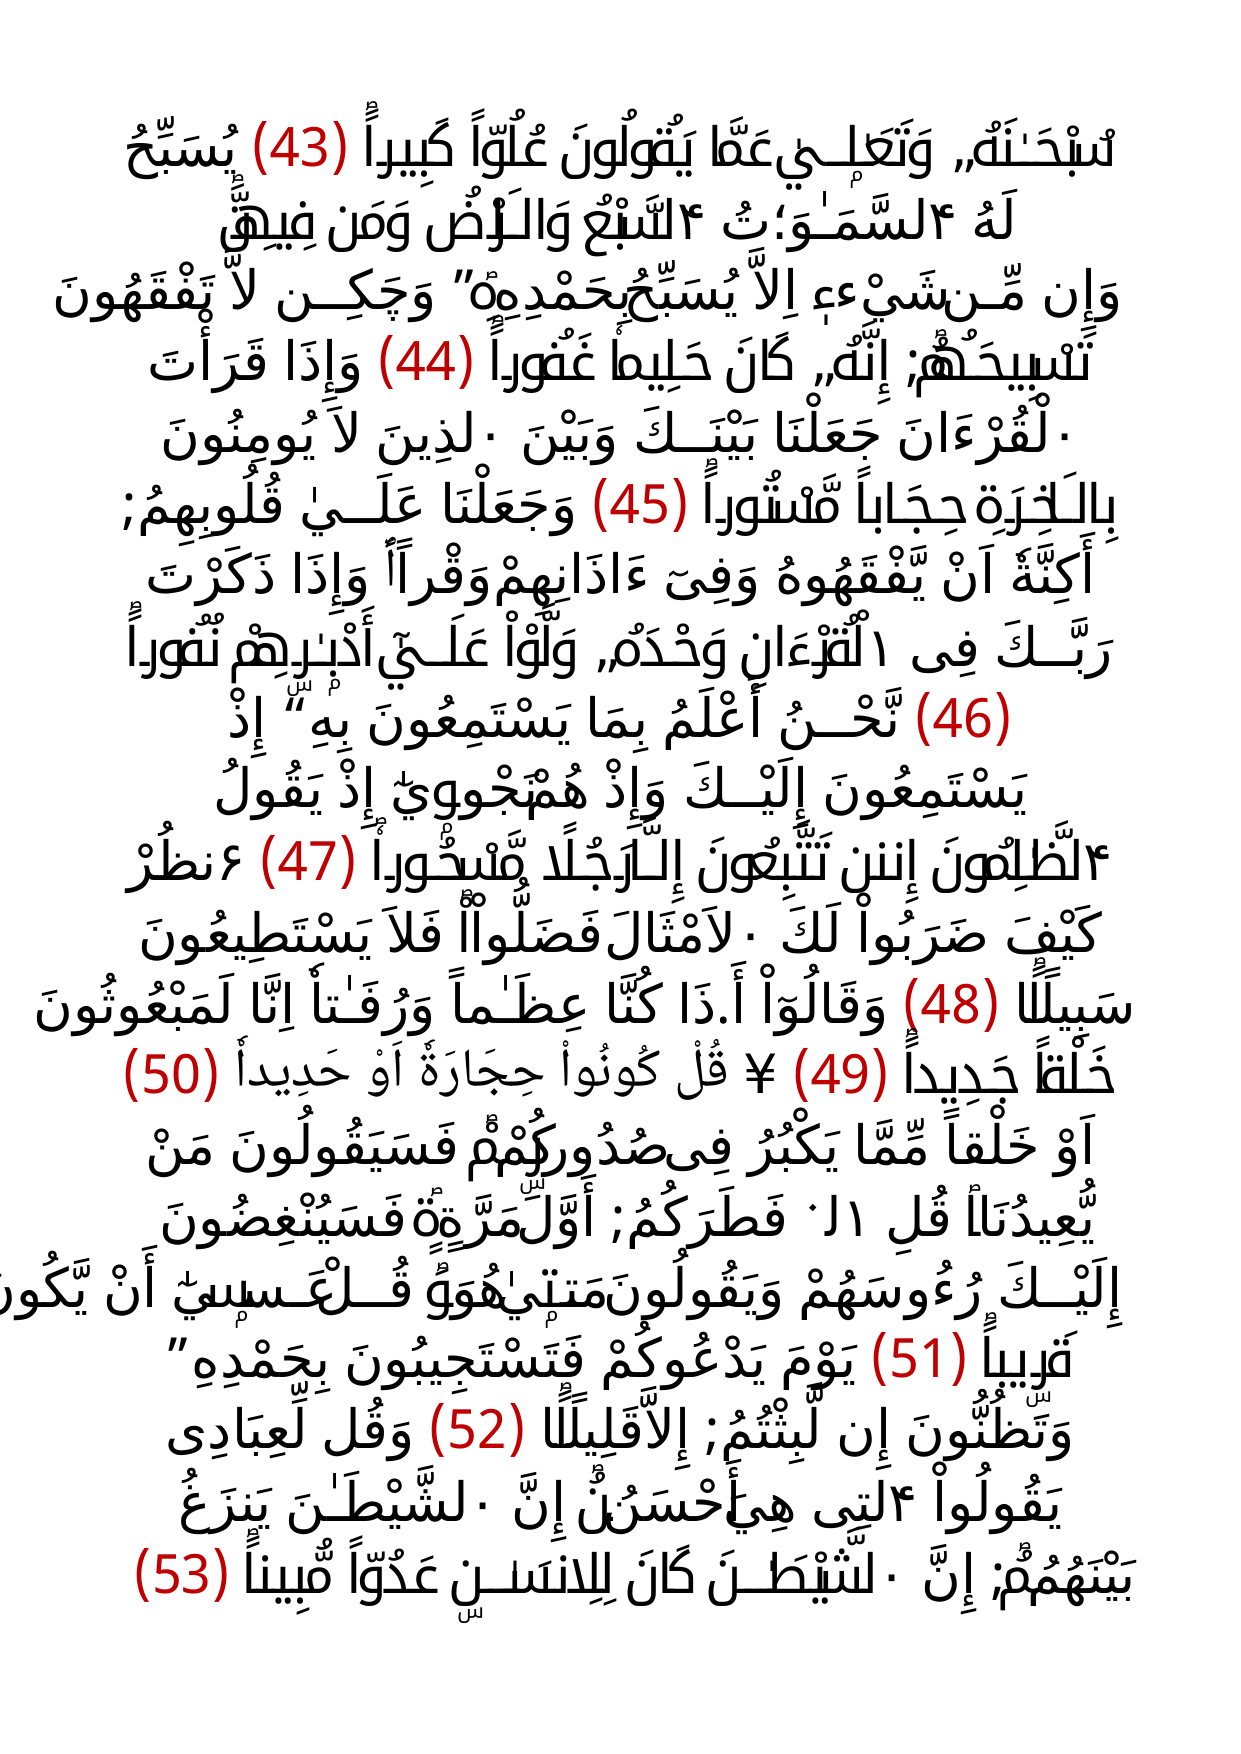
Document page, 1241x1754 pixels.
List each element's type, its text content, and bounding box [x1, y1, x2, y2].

text إِنَّهُ„ كَانَ مَنصُوراًؐ (33) وَلاَ تَقْرَبُواْ مَالَ ۰لْيَتِيمِ إِلاَّ بِالتِى هِــيَ أَحْسَــنُ حَتَّيٰ يَبْلُغَ أَشُدَّهُؐ, وَأَوْفُواْ بِالْعَهْدِؐ إِنَّ ۰لْعَهْدَ كَانَ مَسْـُٔولًؐا (34) وَأَوْفُواْ ۴لْكَيْـلَ إِذَا كِلْتُمْ وَزۣنُواْ بِالْقُسْطَاسسسِ ۱لْمُسْتَقِيمِؐ ذَ؛لِكَ خَيْرٌ وَأَحْسَنُ تَاوۣيلًؐا (35) ® وَلاَ تَقْفُ مَا لَيْــسَ لَــكَ بِهِ” عِلْم٘ؐ اِنَّ ۰لسَّمْعَ وَالْبَصَرَ وَالْفُؤَادَ كُلُّ ٱُوْلَئِــكَ كَانَ عَنْهُ مَسْـُٔولًؐا (36) وَلاَ تَمْشِ فِى ۱لاَرْضِ مَرَحاٗؐ اِنَّــكَ لَن تَخْرۣقَ ۰لاَرْضَ وَلَن تَبْلُغَ ۰لْجِبَالَ طُولًؐا (37) كُلُّ ذَ؛لِــكَ كَانَ سَيِّيؕةٗ عِندَ رَبِّــكَ مَكْرُوهاًؐ (38) ذَ؛لِــكَ مِمَّآ أَوْحۭيٰٓ إِلَيْــكَ رَبُّــكَ مِنَ ۰لْحِكْمَةِؐ وَلاَ تَجْعَلْ مَعَ ۰للَّهِ إِچَهاٗ —اخَرَ فَتُلْقۭيٰ فِى جَهَنَّمَ مَلُوماً مَّدْحُوراٗؐ (39) اَفَأَصْفۭيٰكُمْ رَبُّكُم بِالْبَنِينَ وَاتَّخَذَ مِــنَ ۰لْمَلَئِكَةِ إِنَـٰثاٗؐ اِنَّكُمْ لَتَقُولُونَ قَوْلٗا عَظِيماًؐ (40) وَلَقَدْ صَرَّفْنَا فِى هَـٰذَا ۰لْقُرْءَانِ لِيَذَّكَّرُواْ وَمَا يَزۣيدُهُمُ; إِلاَّ نُفُوراًؐ (41) قُل لَّوْ كَانَ مَعَهُ; ءَالِهَةٌ كَمَا تَقُولُونَ إِذاً لاَّبْتَغَوۣاْ اِلَيٰ ذى ۱لْعَرْشِ سَبِيلًؐا (42) سُبْحَـٰنَهُ„ وَتَعَـٰلۭــيٰ عَمَّا يَقُولُونَ عُلُوّاً كَبِيراًؐ (43) يُسَبِّحُ لَهُ ۴لسَّمَـٰوَ؛تُ ۴لسَّبْعُ وَالاَرْضُ وَمَن فِيهِنَّؐ وَإِن مِّـن شَيْءٖ اِلاَّ يُسَبِّحُ بِحَمْدِهِؐ” وَچَكِــن لاَّ تَفْقَهُونَ تَسْبِيحَهُمُؐ; إِنَّهُ„ كَانَ حَلِيماٗ غَفُوراًؐ (44) وَإِذَا قَرَأْتَ ۰لْقُرْءَانَ جَعَلْنَا بَيْنَــكَ وَبَيْنَ ۰لذِينَ لاَ يُومِنُونَ بِالاَخِرَةِ حِجَاباً مَّسْتُوراًؐ (45) وَجَعَلْنَا عَلَــيٰ قُلُوبِهِمُ; أَكِنَّةٗ اَنْ يَّفْقَهُوهُ وَفِىٓ ءَاذَانِهِمْ وَقْراًؐ وَإِذَا ذَكَرْتَ رَبَّــكَ فِى ۱لْقُرْءَانِ وَحْدَهُ„ وَلَّوْاْ عَلَــيٰٓ أَدْبۭـٰرۣهِمْ نُفُوراًؐ (46) نَّحْــنُ أَعْلَمُ بِمَا يَسْتَمِعُونَ بِهِ“ إِذْ يَسْتَمِعُونَ إِلَيْــكَ وَإِذْ هُمْ نَجْوۭيٰٓ إِذْ يَقُولُ ۴لظَّـٰلِمُونَ إِننن تَتَّبِعُونَ إِلاَّ رَجُلًا مَّسْحُوراٗؐ (47) ۶نظُرْ كَيْفَ ضَرَبُواْ لَكَ ۰لاَمْثَالَ فَضَلُّواْؐ فَلاَ يَسْتَطِيعُونَ سَبِيلًؐا (48) وَقَالُوٓاْ أَ.ذَا كُنَّا عِظَـٰماً وَرُفَـٰتاٗ اِنَّا لَمَبْعُوثُونَ خَلْقاً جَدِيداًؐ (49) ¥ قُلْ كُونُواْ حِجَارَةٗ اَوْ حَدِيداٗ (50) اَوْ خَلْقاً مِّمَّا يَكْبُرُ فِى صُدُورۣكُمْؐ فَسَيَقُولُونَ مَنْ يُّعِيدُنَاؐ قُلِ ۱ﻟ﮲ فَطَرَكُمُ; أَوَّلَ مَرَّةٍؐ فَسَيُنْغِضُونَ إِلَيْــكَ رُءُوسَهُمْ وَيَقُولُونَ مَتۭيٰ هُوَؐ قُــلْ عَـسۭيٰٓ أَنْ يَّكُونَ قَرۣيباًؐ (51) يَوْمَ يَدْعُوكُمْ فَتَسْتَجِيبُونَ بِحَمْدِهِ” وَتَظُنُّونَ إِن لَّبِثْتُمُ; إِلاَّ قَلِيلًؐا (52) وَقُل لِّعِبَادِى يَقُولُواْ ۴لتِى هِيَ أَحْسَنُؐ إِنَّ ۰لشَّيْطَـٰنَ يَنزَغُ بَيْنَهُمُؐ; إِنَّ ۰لشَّيْطَـٰــنَ كَانَ لِلِانسَـٰــنۣ عَدُوّاً مُّبِيناًؐ (53) رَّبُّكُمُ; أَعْلَمُ بِكُمُ; إِنْ يَّشَأْ يَرْحَمْكُمُ; أَوۣ اِنْ يَّشَأْ يُعَذِّبْكُمْؐ وَمَآ أَرْسَلْنَـٰكَ عَلَيْهِمْ وَكِيلًؐا (54) وَرَبُّــكَ أَعْلَمُ بِمَـن فِى ۱لسَّمَـٰوَ؛تِ وَالاَرْضِؐ وَلَقَدْ فَضَّلْنَا بَعْــضَ ۰لنَّبِيٓــٕـﯧــنَ عَلَيٰ بَعْضٍ وَءَاتَيْنَا دَاوُﹼدَ زَبُوراًؐ (55) قُــلُ ۶دْعُواْ ۴لذِينَ زَعَمْتُم مِّن دُونِهِ” فَلاَ يَمْلِكُونَ كَشْفَ ۰لضُّرّۣ عَنكُمْ وَلاَ تَحْوۣيلٗؐا (56) ۷وْلَئِــكَ ۰لذِينَ يَدْعُونَ يَبْتَغُونَ إِلَيٰ رَبِّهِمُ ۴لْوَسِيلَةَ أَيُّهُمُ; أَقْرَبببُ وَيَرْجُونَ رَحْمَتَهُ„ وَيَخَافُونَ عَذَابَهُؐ; إِنَّ عَذَابَ رَبِّكَ كَانَ مَحْذُوراًؐ (57) وَإِن مِّن قَرْيَةٖ اِلاَّ نَحْــنُ مُهْلِكُوهَا قَبْلَ يَوْمِ ۱لْقِيَـٰمَةِ أَوْ مُعَذِّبُوهَا عَذَاباً شَدِيداًؐ كَانَ ذَ؛لِكَ فِى ۱لْكِتَـٰــبِ مَسْطُوراًؐ (58) وَمَا مَنَعَنَآ أَن نُّرْسِلَ بِالاَيَـٰتِ إِلٓاَّ أَن كَذَّبببَ بِهَا ۰لاَوَّلُونَؐ وَءَاتَيْنَا ثَمُودَ ۰لنَّاقَةَ مُبْصِرَةً فَظَلَمُواْ بِهَاؐ وَمَا نُرْسِلُ بِالاَيَـٰتِ إِلاَّ تَخْوۣيفاًؐ (59) وَإِذْ قُلْنَا لَــكَ إِنَّ رَبَّــكَ أَحَاطَ بِالنَّاسِؐ وَمَا جَعَلْنَا ۰لرُّءْيَا ۰لتِىٓ أَرَيْنَـٰــكَ إِلاَّ فِتْنَةً لِّلنَّاسِ وَاڤشَّجَرَةَ ۰لْمَلْعُونَةَ فِى ۱لْقُرْءَانِؐ وَنُخَوّۣفُهُمْ فَمَا يَزۣيدُهُمُ; إِلاَّ طُغْيَـٰناً كَبِيراًؐ (60) ® وَإِذْ قُلْنَا لِلْمَلَئِكَةِ ۹سْجُدُواْ ءَلِادَمَ فَسَجَدُوٓاْؐ إِلٓاَّ إِبْلِيــسَ قَالَ ءَآسْجُدُ لِمَــنْ خَلَقْتَ طِيناًؐ (61) قَالَ أَرَ×يْتَكَ هَـٰذَا ۰ﻟ﮲ كَرَّمْتَ عَلَيَّ لَئِنَ اَخَّرْتَنِ“ إِلَيٰ يَوْمِ ۱لْقِيَـٰمَةِ لَأَحْتَنِكَنَّ ذُرّۣيَّتَهُ; إِلاَّ قَلِيلًؐا (62) قَالَ "ذْهَبْ فَمَن تَبِعَكَ مِنْهُمْ فَإِنَّ جَهَنَّمَ جَزَآؤُكُمْ جَزَآءً مَّوْفُوراًؐ (63) وَاسْتَفْزۣزْ مَنِ 'سْتَطَعْــتَ مِنْهُم بِصَوْتِــكَ وَأَجْلِــبْ عَلَيْهِم بِخَيْلِــكَ وَرَجْلِــكَ وَشَارۣكْهُمْ فِى ۱لاَمْوَ؛لِ وَالاَوْچَدِ وَعِدْهُمْؐ وَمَا يَعِدُهُمُ ۴لشَّيْطَـٰنُ إِلاَّ غُرُوراٗؐ (64) اِنَّ عِبَادِى لَيْــسَ لَــكَ عَلَيْهِمْ سُلْطَـٰنٌؐ وَكَفۭيٰ بِرَبِّــكَ وَكِيلًؐا (65) رَّبُّكُمُ ۴ﻟ﮲ يُزْجىِ لَكُمُ ۴لْفُلْــكَ فِى ۱ڤْبَحْرۣ لِتَبْتَغُواْ مِن فَضْلِهِؐ“ إِنَّهُ„ كَانَ بِكُمْ رَحِيماًؐ (66) وَإِذَا مَسَّكُمُ ۴لضُّرُّ فِى ۱ڤْبَحْرۣ ضَلَّ مَن تَدْعُونَ إِلٓاَّ إِيَّاهُؐ فَلَمَّا نَجّۭيٰكُمُ; إِلَي ۰لْبَرّۣ أَعْرَضْتُمْؐ وَكَانَ ۰لِانسَـٰــنُ كَفُوراٗؐ (67) اَفَأَمِنتُمُ; أَنننْ يَّخْسِفَ بِكُمْ جَانِبَ ۰لْبَرّۣ أَوْ يُرْسِــلَ عَلَيْكُمْ حَاصِباً ثُمَّ لاَ تَجِدُواْ لَكُمْ وَكِيلٗا (68) اَمَ اَمِنتُمُ; أَنْ يُّعِيدَكُمْ فِيهِ تَارَةٗ ۷خْرۭيٰ فَيُرْسِــلَ عَلَيْكُمْ قَاصِفاً مِّنَ ۰لرّۣيحِ فَيُغْرۣقَكُم بِمَا كَفَرْتُمْ ثُمَّ لاَ تَجِدُواْ لَكُمْ عَلَيْنَا بِهِ” تَبِيعاًؐ (69) © وَلَقَدْ كَرَّمْنَا بَنِىٓ ءَادَمَ وَحَمَلْنَـٰهُمْ فِى ۱لْبَرّۣ وَاڤْبَحْرۣ وَرَزَقْنَـٰهُم مِّنَ ۰لطَّيِّبَـٰــتِ وَفَضَّلْنَـٰهُمْ عَلَــيٰ كَثِيرٍ مِّمَّــنْ خَلَقْنَا تَفْضِيلًؐا (70) يَوْمَ نَدْعُواْ كُــلَّ ٱُنَاسٙ بِإِمَـٰمِهِمْؐ فَمَنُ ۷وتِيَ كِتَـٰبَهُ„ بِيَمِينِهِ” فَٱُوْلَئِــكَ يَقْرَءُونَ كِتَـٰبَهُمْ وَلاَ يُظْلَمُونَ فَتِيلًؐا (71) وَمَــن كَانَ فِى هَـٰذِهِ“ أَعْمۭيٰ فَهُوَ فِى ۱لاَخِرَةِ أَعْمۭيٰ وَأَضَلُّ سَبِيلًؐا (72) وَإِن كَادُواْ لَيَفْتِنُونَــكَ عَنِ ۱ﻟـذِىٓ أَوْحَيْنَآ إِلَيْــكَ لِتَفْتَرۣيَ عَلَيْنَا غَيْرَهُؐ, وَإِذاً لاَّتَّخَذُوكككَ خَلِيلًؐا (73) وَلَوْلآَ أَن ثَبَّتْنَـٰكَ لَقَدْ كِدتَّ تَرْكَـنُ إِلَيْهِمْ شَيْـٔاً قَلِيلٗؐا (74) اِذاً لَأَّذَقْنَـٰــكَ ضِعْفَ ۰لْحَيَوٰةِ وَضِعْفَ ۰لْمَمَاتِ ثُمَّ لاَ تَجِدُ لَــكَ عَلَيْنَا نَصِيراًؐ (75) وَإِن كَادُواْ لَيَسْتَفِزُّونَــكَ مِــنَ ۰لاَرْضِ لِيُخْرۣجُوكككَ مِنْهَاؐ وَإِذاً لاَّ يَلْبَثُونَ خَلْفَكَ إِلاَّ قَلِيلًؐا (76) سُنَّةَ مَــن قَدَ اَرْسَلْنَا قَبْلَــكَ مِن رُّسُلِنَاؐ وَلاَ تَجِدُ لِسُنَّتِنَا تَحْوۣيلٗؐا (77) اَقِمِ ۱لصَّلَوٰةَ لِدُلُوكِ ۱لشَّمْـسِ إِلَيٰ غَسَقِ ۱ليْلِ وَقُرْءَانَ ۰ڤْفَجْـرۣؐ إِنَّ قُرْءَانننَ ۰ڤْفَجْرۣ كَانَ مَشْهُوداًؐ (78) وَمِــنَ ۰ليْــلۣ فَتَهَجَّدْ بِهِ” نَافِلَةً لَّكَ عَسۭيٰٓ أَنْ يَّبْعَثَكَ رَبُّــكَ مَقَاماً مَّحْمُوداًؐ (79) وَقُل رَّبببِّ أَدْخِلْنِى مُدْخَلَ صِدْقٍ وَأَخْرۣجْنِى مُخْرَجَ صِدْقٍ وَاجْعَل لِّى مِــن لَّدُنكَ سُلْطَـٰناً نَّصِيراًؐ (80) وَقُـلْ جَآءَ ۰لْحَقُّ وَزَهَــقَ ۰لْبَـٰطِلُؐ إِنَّ ۰لْبَـٰطِــلَ كَانَ زَهُوقاًؐ (81) وَنُنَزّۣلُ مِــنَ ۰لْقُرْءَانِ مَا هُوَ شِفَآءٌ وَرَحْمَةٌ لِّلْمُومِنِينَؐ وَلاَ يَزۣيدُ ۴لظَّـٰلِمِينَ إِلاَّ خَسَاراًؐ (82) وَإِذَآ أَنْعَمْنَا عَلَي ۰لِانسَـٰــنۣ أَعْرَضَ وَنَــۭٔا بِجَانِبِهِؐ” وَإِذَا مَسَّهُ ۴لشَّرُّ كَانَ يَــُٔوساًؐ (83) قُلْ كُلٌّ يَعْمَــلُ عَلَيٰ شَاكِلَتِهِ” فَرَبُّكُمُ; أَعْلَمُ بِمَنْ هُوَ أَهْدۭيٰ سَبِيلًؐا (84) ® وَيَسْـَٔلُونَــكَ عَنِ ۱لرُّوحِؐ قُلِ ۱لرُّوحُ مِــنَ اَمْرۣ رَبِّى وَمَآ ٱُوتِيتُم مِّــنَ ۰لْعِلْمِ إِلاَّ قَلِيلًؐا (85) وَلَـئِن شِيؔنَا لَنَذْهَبَنَّ بِاﻟـذِىٓ أَوْحَيْنَآ إِلَيْــكَ ثُمَّ لاَ تَجِدُ لَــكَ بِهِ” عَلَيْنَا وَكِيلٗا (86) اِلاَّ رَحْمَةً مِّن رَّبِّكَؐ إِنَّ فَضْلَهُ„ كَانَ عَلَيْــكَ كَبِيراًؐ (87) قُل لَّـئِنِ 'جْتَمَعَــتِ ۱لِانسُ وَالْجِــنُّ عَلَيٰٓ أَنْ يَّاتُواْ بِمِثْــلۣ هَـٰذَا ۰لْقُرْءَانِ لاَ يَاتُونَ بِمِثْلِهِ” وَلَوْ كَانَ بَعْضُهُمْ لِبَعْــضٍ ظَهِيراًؐ (88) وَلَقَدْ صَرَّفْنَا لِلنَّاسِ فِى هَـٰذَا ۰لْقُرْءَانِ مِــن كُــلّۣ مَثَلٍ فَأَبۭــيٰٓ أَكْثَرُ ۴لنَّاسِ إِلاَّ كُفُوراًؐ (89) وَقَالُواْ لَن نُّومِــنَ لَــكَ حَتَّــيٰ تُفَجِّرَ لَنَا مِــنَ ۰لاَرْضِ يَنۢبُوعاٗ (90) اَوْ تَكُونَ لَــكَ جَنَّةٌ مِّن نَّخِيلٍ وَعِنَــبٍ فَتُفَجِّرَ ۰لاَنْهَـٰرَ خِچَلَهَا تَفْجِيراٗ (91) اَوْ تُسْقِطَ ۰لسَّمَآءَ كَمَا زَعَمْــتَ عَلَيْنَا كِسَفاٗ اَوْ تَاتِيَ بِاللَّهِ وَالْمَلَئِكَةِ قَبِيلٗا (92) اَوْ يَكُونَ لَــكَ بَيْــتٌ مِّن زُخْرُفٖ اَوْ تَرْقۭيٰ فِى ۱لسَّمَآءِ وَلَن نُّومِنَ لِرُقِيِّكَ حَتَّــيٰ تُنَزّۣلَ عَلَيْنَا كِتَـٰباً نَّقْرَؤُهُؐ, قُلْ سُبْحَـٰنَ رَبِّى هَــلْ كُنتُ إِلاَّ بَشَراً رَّسُولًؐا (93) وَمَا مَنَعَ ۰لنَّاسَ أَنْ يُّومِنُوٓاْ إِذْ جَآءَهُمُ ۴لْهُدۭيٰٓ إِلٓاَّ أَن قَالُوٓاْ أَبَعَــثَ ۰للَّهُ بَشَراً رَّسُولًؐا (94) قُل لَّوْ كَانَ فِى ۱لاَرْضضضِ مَلَئِكَةٌ يَمْشُونَ مُطْمَئِـنِّيــنَ لَنَزَّلْنَا عَلَيْهِم مِّــنَ ۰لسَّمَآءِ مَلَكاً رَّسُولًؐا (95) قُــلْ كَفۭــيٰ بِاللَّهِ شَهِيداَۢ بَيْنِى وَبَيْنَكُمُؐ; إِنَّهُ„ كَانَ بِعِبَادِهِ” خَبِيراَۢ بَصِيراًؐ (96) وَمَـنْ يَّهْدِ ۱للَّهُ فَهُوَ ۰لْمُهْتَدِؐ” وَمَنْ يُّضْلِلْ فَلَن تَجِدَ لَهُمُ; أَوْلِيَآءَ مِن دُونِهِؐ” وَنَحْشُرُهُمْ يَوْمَ ۰لْقِيَـٰمَةِ عَلَيٰ وُجُوهِهِمْ عُمْياً وَبُكْماً وَصُمّاًؐ مَّأْوۭيٰهُمْ جَهَنَّمُؐ كُلَّمَا خَبَتْ زۣدْنَـٰهُمْ سَعِيراًؐ (97) ذَ؛لِــكَ جَزَآؤُهُم بِأَنَّهُمْ كَفَرُواْ بِـَٔايَـٰتِنَا وَقَالُوٓاْ أَ.ذَا كُنَّا عِظَـٰماً وَرُفَـٰتاٗ اِنَّا لَمَبْعُوثُونَ خَلْقاً جَدِيداٗؐ (98) ¤ اَوَلَمْ يَرَوَاْ اَنننَّ ۰للَّهَ ۰ﻟ﮲ خَلَــقَ ۰لسَّمَـٰوَ؛تِ وَالاَرْضضضَ قَادِر٘ عَلَيٰٓ أَنْ يَّخْلُـقَ مِثْلَهُمْ وَجَعَــلَ لَهُمُ; أَجَلًا لاَّ رَيْبَ فِيهِؐ فَأَبَــي ۰لظَّـٰلِمُونَ إِلاَّ كُفُوراًؐ (99) قُل لَّوَ اَنتُمْ تَمْلِكُونَ خَزَآئِنَ رَحْمَةِ رَبِّيَ إِذاً لَأَّمْسَكْتُمْ خَشْيَةَ ۰لِانفَاقِؐ وَكَانَ ۰لِانسَـٰــنُ قَتُوراًؐ (100) وَلَقَدَ —اتَيْنَا مُوسۭيٰ تِسْعَ ءَايَـٰــتٙ بَيِّنَـٰــتٍؐ فَسْـَٔلْ بَنِىٓ إِسْرَآءِيلَ إِذْ جَآءَهُمْ فَقَالَ لَهُ„ فِرْعَوْنُ إِنِّى لَأَظُنُّــكَ يَـٰمُوسۭــيٰ مَسْحُوراًؐ (101) قَالَ لَقَدْ عَلِمْــتَ مَآ أَنزَلَ هَـٰٓؤُلآَءِ الاَّ رَبُّ ۴لسَّمَـٰوَ؛تِ وَالاَرْضِ بَصَآئِرَؐ وَإِنِّى لَأَظُنُّــكَ يَـٰفِرْعَوْنُ مَثْبُوراًؐ (102) فَأَرَادَ أَنْ [118, 118, 1122, 1615]
